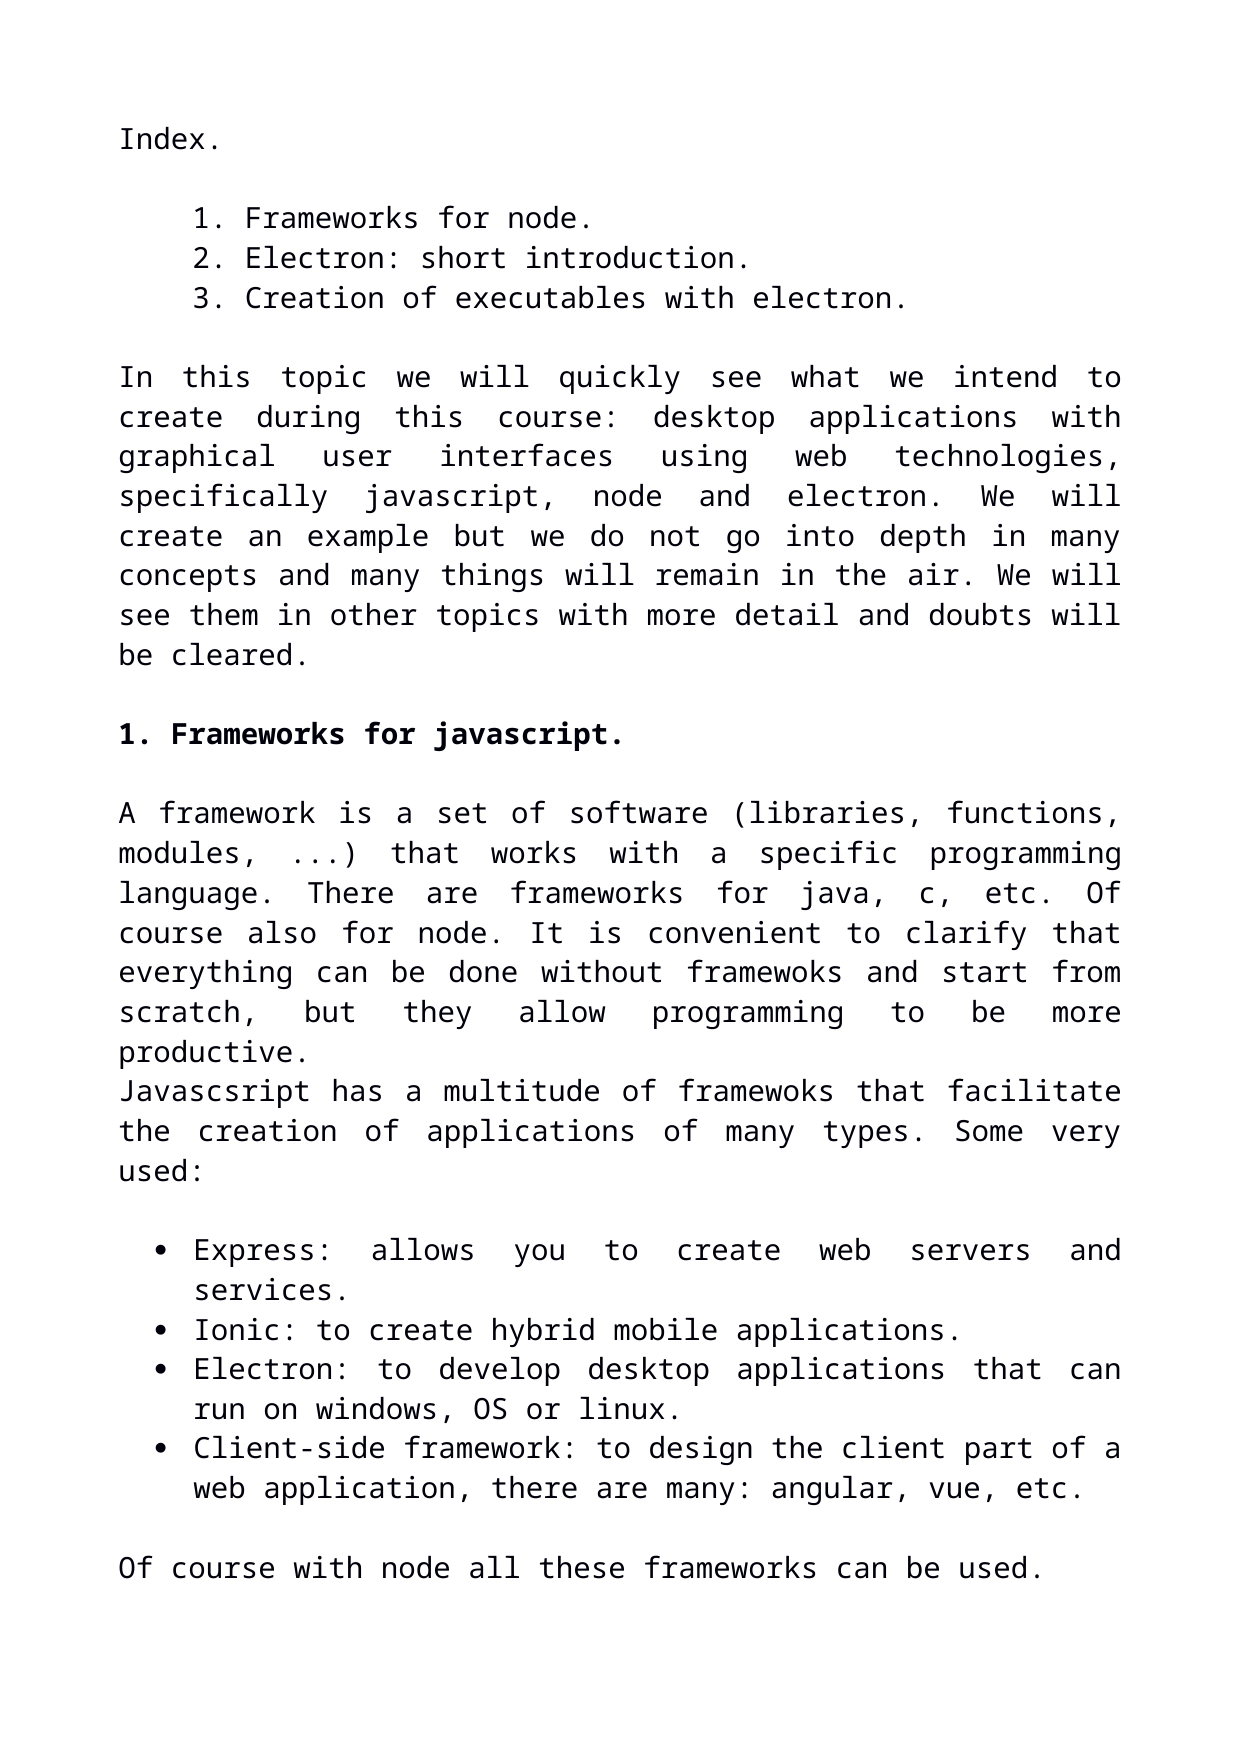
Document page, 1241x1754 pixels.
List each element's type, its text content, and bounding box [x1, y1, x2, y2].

list Ionic: to create hybrid mobile applications. [156, 1309, 1122, 1348]
text 3. Creation of executables with electron. [118, 277, 1122, 317]
text 2. Electron: short introduction. [118, 237, 1122, 277]
text 1. Frameworks for node. [118, 197, 1122, 237]
list Electron: to develop desktop applications that can run on windows, OS or linux. [156, 1348, 1122, 1428]
text In this topic we will quickly see what we intend to create during this course: desktop applications with graphical user interfaces using web technologies, specifically javascript, node and electron. We will create an example but we do not go into depth in many concepts and many things will remain in the air. We will see them in other topics with more detail and doubts will be cleared. [118, 356, 1122, 674]
list Express: allows you to create web servers and services. [156, 1229, 1122, 1309]
list Client-side framework: to design the client part of a web application, there are many: angular, vue, etc. [156, 1428, 1122, 1507]
text Of course with node all these frameworks can be used. [118, 1547, 1122, 1587]
text A framework is a set of software (libraries, functions, modules, ...) that works with a specific programming language. There are frameworks for java, c, etc. Of course also for node. It is convenient to clarify that everything can be done without framewoks and start from scratch, but they allow programming to be more productive. [118, 793, 1122, 1071]
text Index. [118, 118, 1122, 158]
text Javascsript has a multitude of framewoks that facilitate the creation of applications of many types. Some very used: [118, 1071, 1122, 1190]
text 1. Frameworks for javascript. [118, 713, 1122, 753]
